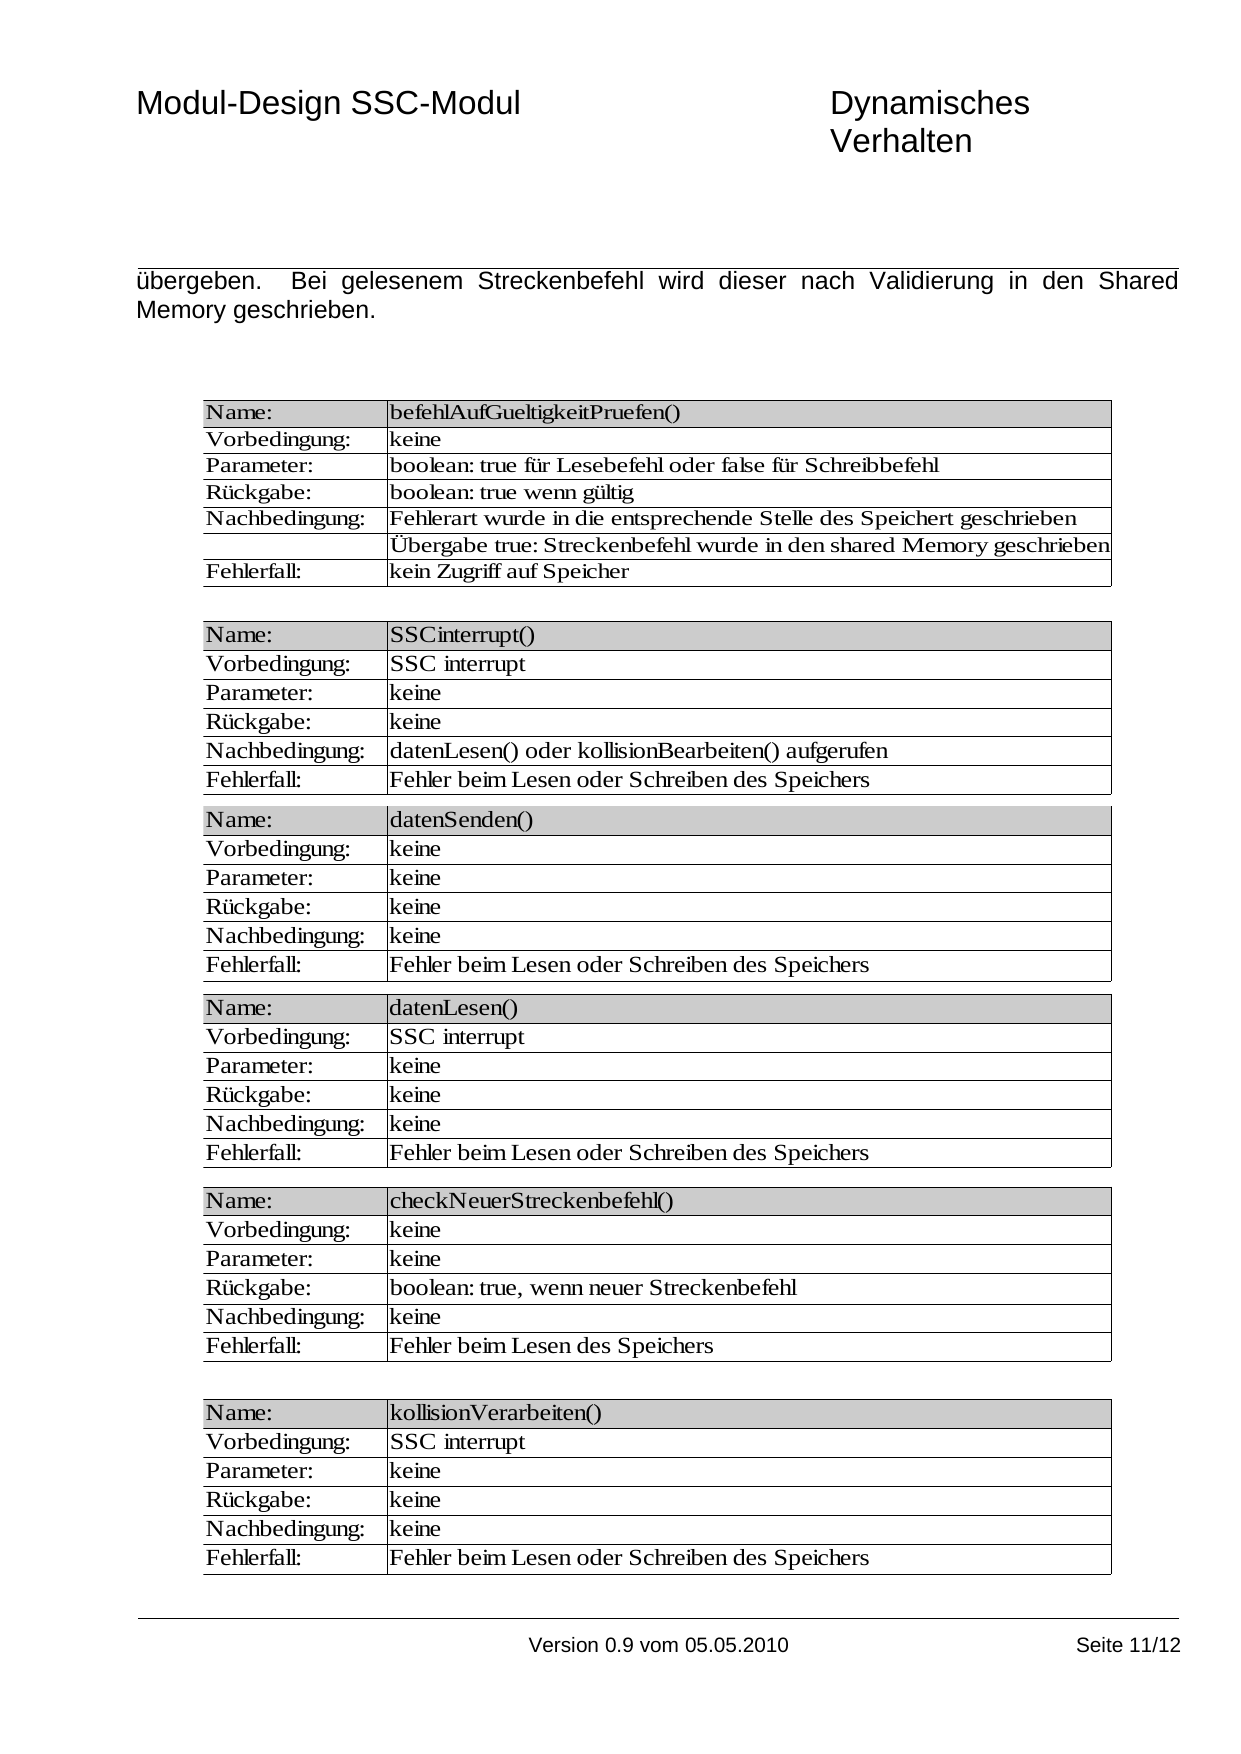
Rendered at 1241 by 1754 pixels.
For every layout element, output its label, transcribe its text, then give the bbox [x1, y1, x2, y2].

text Die Funktion befehlAufGueltigkeitPruefen(Boolean) bekommt als Übergabeparameter ein Boolean übergeben. Bei gelesenem Streckenbefehl wird true, bei zu sendendem false übergeben. Bei gelesenem Streckenbefehl wird dieser nach Validierung in den Shared Memory geschrieben. [136, 289, 1181, 323]
